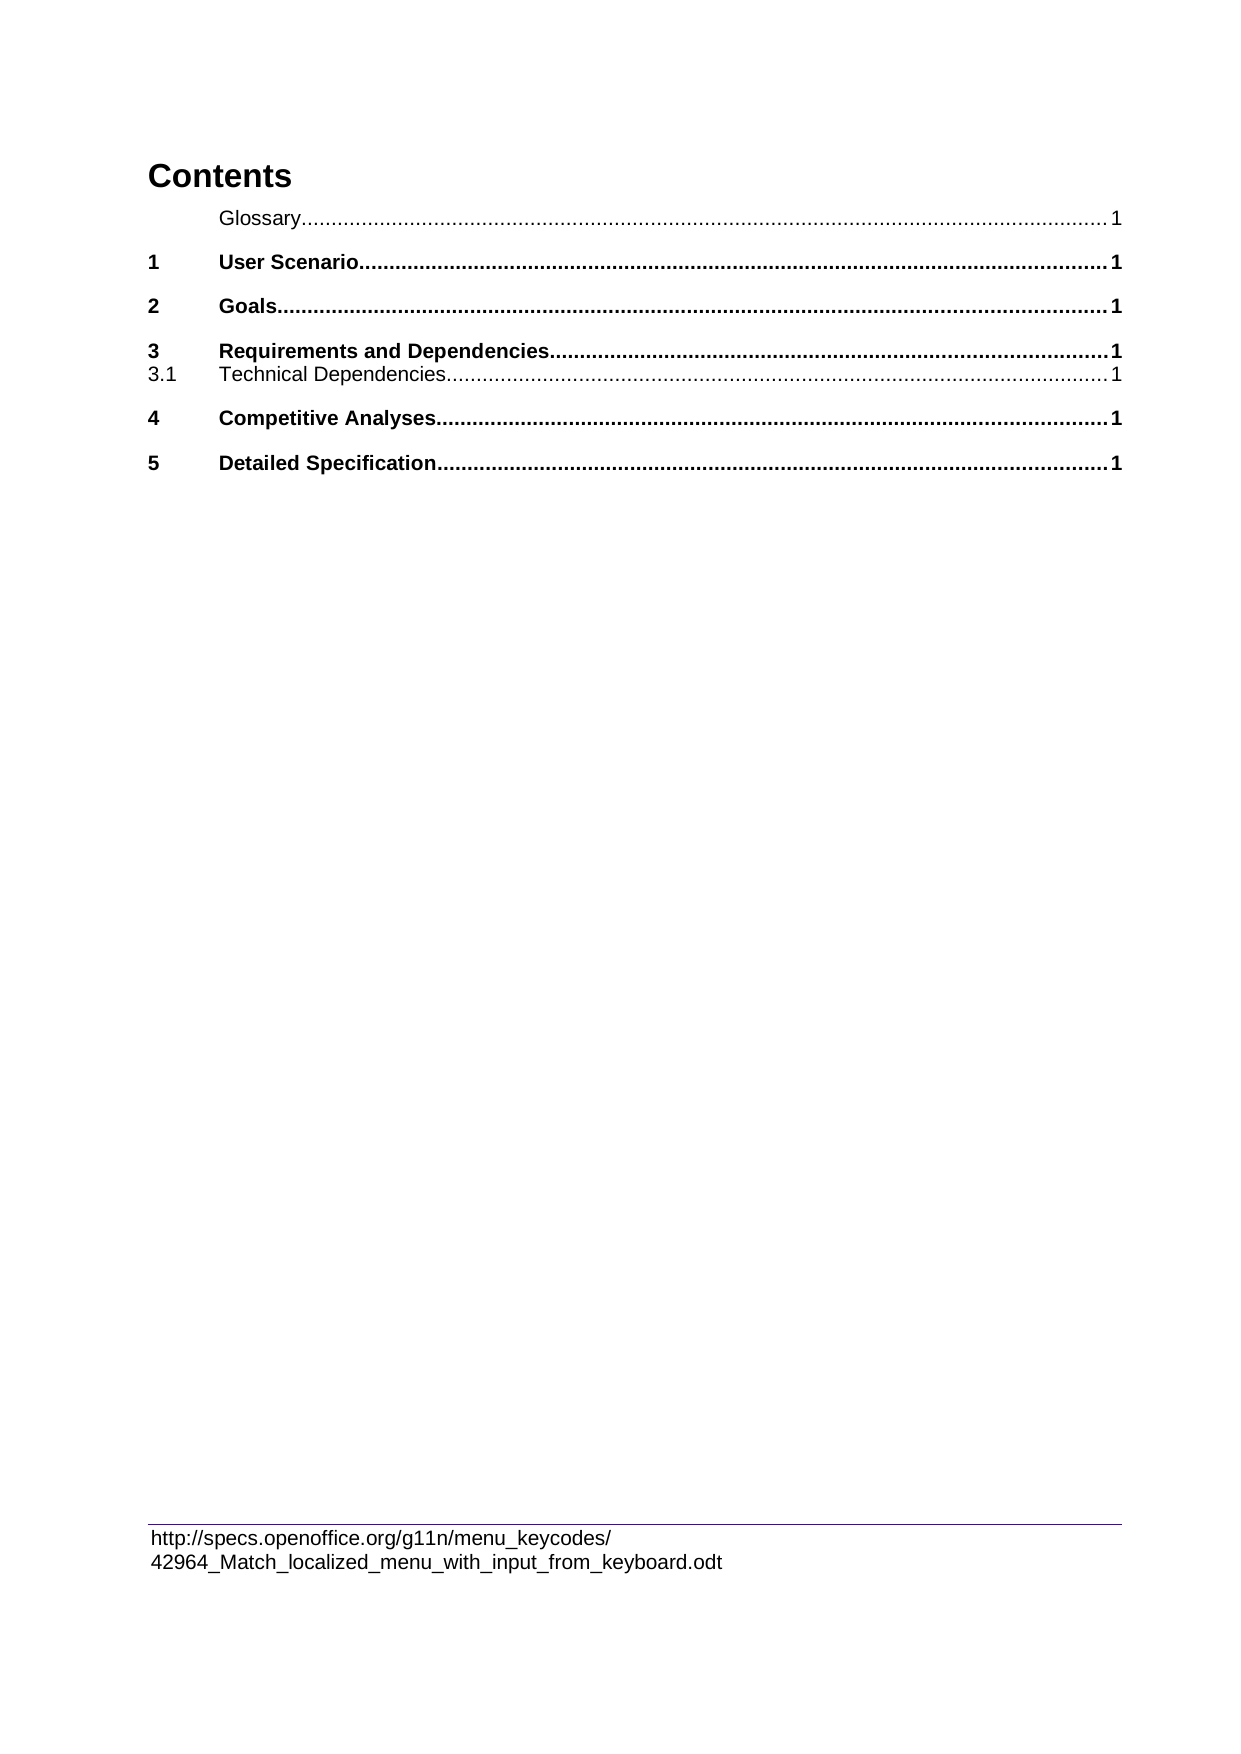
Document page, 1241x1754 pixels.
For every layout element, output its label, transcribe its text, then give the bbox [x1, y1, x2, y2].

text 3 Requirements and Dependencies 1 [148, 339, 1122, 363]
text Glossary 1 [148, 207, 1122, 230]
text 4 Competitive Analyses 1 [148, 407, 1122, 430]
text 3.1 Technical Dependencies 1 [148, 363, 1122, 386]
text 2 Goals 1 [148, 295, 1122, 318]
text 5 Detailed Specification 1 [148, 451, 1122, 474]
subtitle Contents [148, 157, 1122, 194]
text 1 User Scenario 1 [148, 251, 1122, 274]
